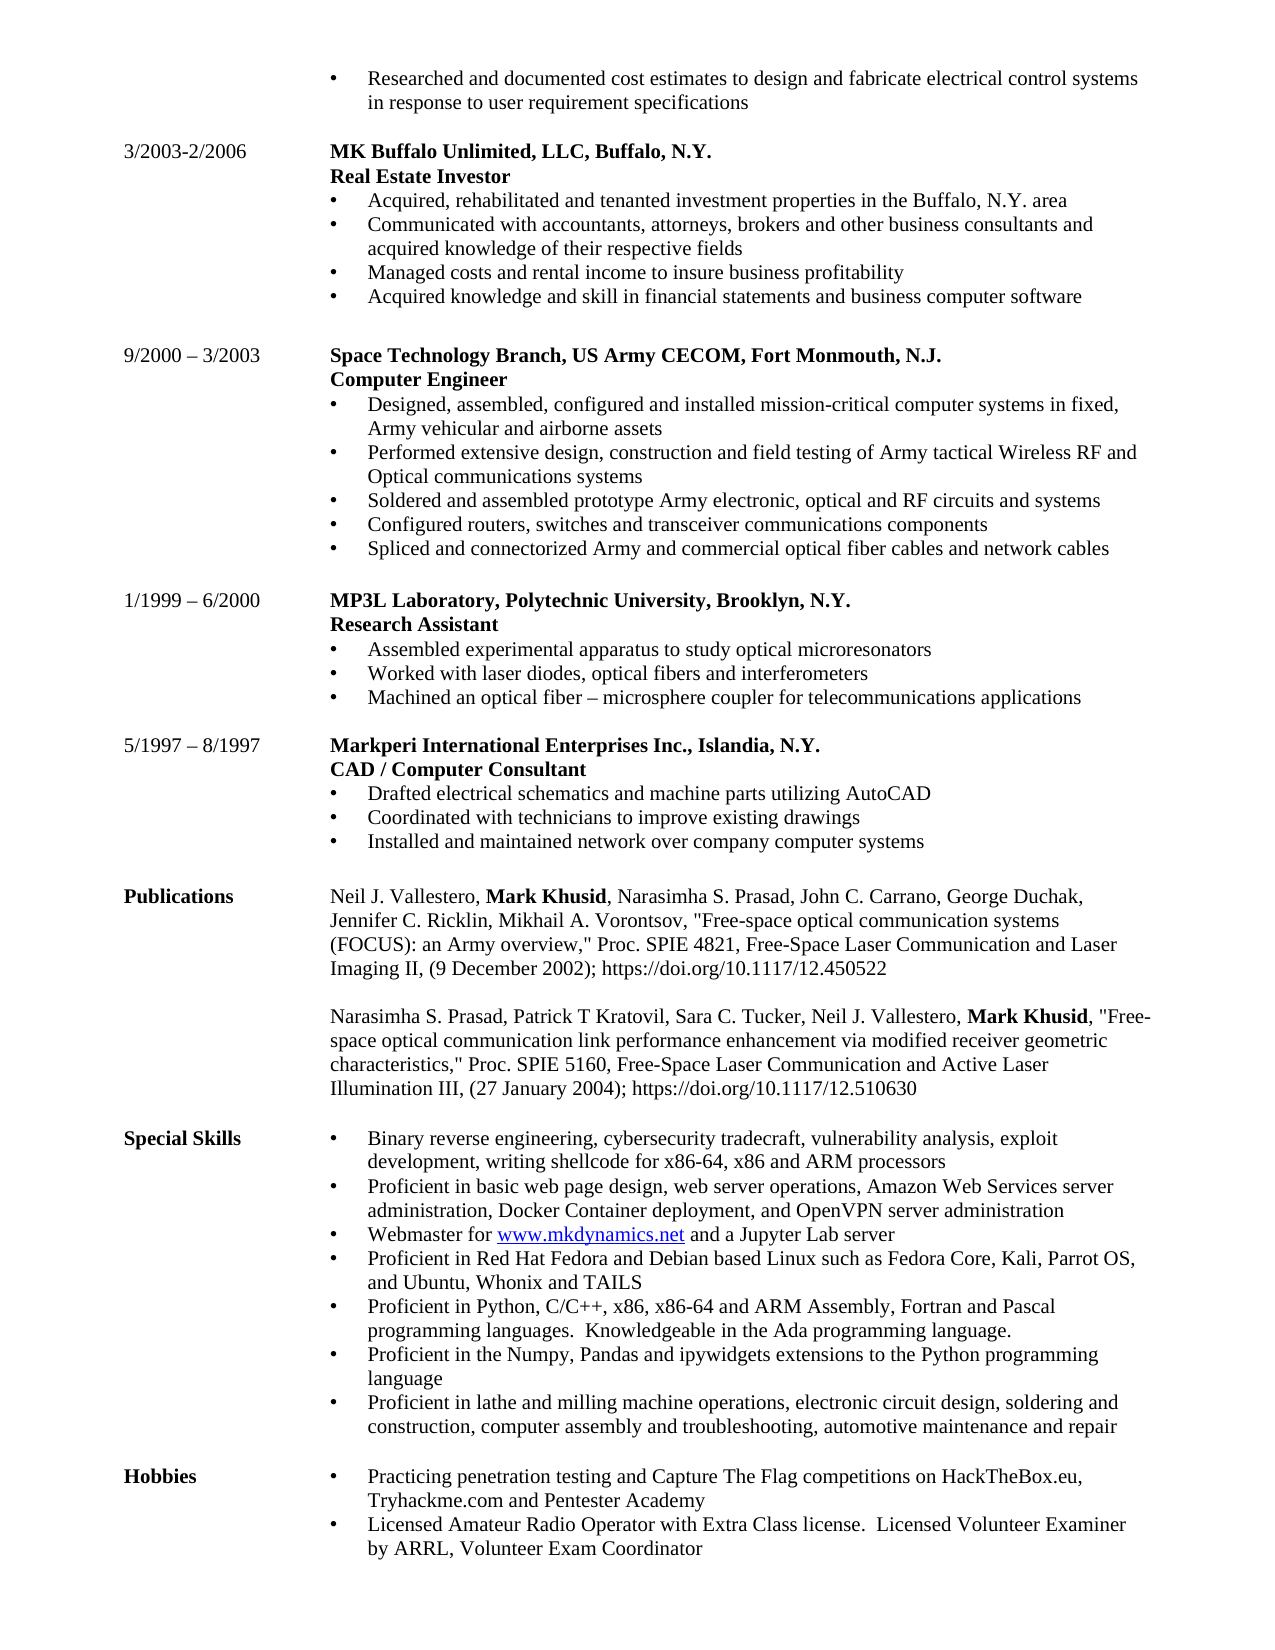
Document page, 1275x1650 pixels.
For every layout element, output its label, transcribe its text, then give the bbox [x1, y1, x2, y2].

table_cell [319, 560, 1163, 588]
table_cell Publications [113, 884, 319, 1100]
table_cell 3/2003-2/2006 [113, 140, 319, 319]
table_cell [319, 319, 1163, 343]
table_cell [113, 560, 319, 588]
table_cell [319, 1100, 1163, 1125]
table_cell Binary reverse engineering, cybersecurity tradecraft, vulnerability analysis, exploit development, writing shellcode for x86-64, x86 and ARM processors Proficient in basic web page design, web server operations, Amazon Web Services server administration, Docker Container deployment, and OpenVPN server administration Webmaster for www.mkdynamics.net and a Jupyter Lab server Proficient in Red Hat Fedora and Debian based Linux such as Fedora Core, Kali, Parrot OS, and Ubuntu, Whonix and TAILS Proficient in Python, C/C++, x86, x86-64 and ARM Assembly, Fortran and Pascal programming languages. Knowledgeable in the Ada programming language. Proficient in the Numpy, Pandas and ipywidgets extensions to the Python programming language Proficient in lathe and milling machine operations, electronic circuit design, soldering and construction, computer assembly and troubleshooting, automotive maintenance and repair [319, 1125, 1163, 1438]
table_cell MK Buffalo Unlimited, LLC, Buffalo, N.Y. Real Estate Investor Acquired, rehabilitated and tenanted investment properties in the Buffalo, N.Y. area Communicated with accountants, attorneys, brokers and other business consultants and acquired knowledge of their respective fields Managed costs and rental income to insure business profitability Acquired knowledge and skill in financial statements and business computer software [319, 140, 1163, 319]
table_cell [113, 114, 319, 139]
table_cell [319, 860, 1163, 883]
table_cell [113, 319, 319, 343]
table_cell Keller Technology Corporation, Inc., Tonawanda, N.Y. Electrical Controls Engineer Designed electrical control systems for novel and complete manufacturing machinery Prepared drawing package of electrical schematics in AutoCAD Electrical 2006 Researched and documented cost estimates to design and fabricate electrical control systems in response to user requirement specifications [319, 66, 1163, 114]
table_cell Neil J. Vallestero, Mark Khusid, Narasimha S. Prasad, John C. Carrano, George Duchak, Jennifer C. Ricklin, Mikhail A. Vorontsov, "Free-space optical communication systems (FOCUS): an Army overview," Proc. SPIE 4821, Free-Space Laser Communication and Laser Imaging II, (9 December 2002); https://doi.org/10.1117/12.450522 Narasimha S. Prasad, Patrick T Kratovil, Sara C. Tucker, Neil J. Vallestero, Mark Khusid, "Free-space optical communication link performance enhancement via modified receiver geometric characteristics," Proc. SPIE 5160, Free-Space Laser Communication and Active Laser Illumination III, (27 January 2004); https://doi.org/10.1117/12.510630 [319, 884, 1163, 1100]
table_cell Special Skills [113, 1125, 319, 1438]
table_cell 5/1997 – 8/1997 [113, 733, 319, 859]
table_cell Practicing penetration testing and Capture The Flag competitions on HackTheBox.eu, Tryhackme.com and Pentester Academy Licensed Amateur Radio Operator with Extra Class license. Licensed Volunteer Examiner by ARRL, Volunteer Exam Coordinator Data communications using the AX25 protocol over TCP/IP protocol on VHF Ham radios and Broadband Hamnet Mixing Python and Fortran code in the Jupyter Lab development environment Raspberry Pi projects Black Belt (3rd Degree) in Tae Kwon Do, Black Belt (2nd Degree) in Krav Maga, Shaolin Kungfu hobbyist, weight lifting and functional training, camping, primitive survival and self-sufficiency [319, 1464, 1163, 1560]
table_cell [113, 1100, 319, 1125]
table_cell [113, 860, 319, 883]
table_cell Space Technology Branch, US Army CECOM, Fort Monmouth, N.J. Computer Engineer Designed, assembled, configured and installed mission-critical computer systems in fixed, Army vehicular and airborne assets Performed extensive design, construction and field testing of Army tactical Wireless RF and Optical communications systems Soldered and assembled prototype Army electronic, optical and RF circuits and systems Configured routers, switches and transceiver communications components Spliced and connectorized Army and commercial optical fiber cables and network cables [319, 343, 1163, 560]
table_cell [113, 1438, 319, 1464]
table_cell [113, 66, 319, 114]
table_cell [113, 709, 319, 733]
table_cell 1/1999 – 6/2000 [113, 588, 319, 709]
table_cell 9/2000 – 3/2003 [113, 343, 319, 560]
table_cell [319, 709, 1163, 733]
table_cell [319, 1438, 1163, 1464]
table_cell MP3L Laboratory, Polytechnic University, Brooklyn, N.Y. Research Assistant Assembled experimental apparatus to study optical microresonators Worked with laser diodes, optical fibers and interferometers Machined an optical fiber – microsphere coupler for telecommunications applications [319, 588, 1163, 709]
table_cell Markperi International Enterprises Inc., Islandia, N.Y. CAD / Computer Consultant Drafted electrical schematics and machine parts utilizing AutoCAD Coordinated with technicians to improve existing drawings Installed and maintained network over company computer systems [319, 733, 1163, 859]
table_cell [319, 114, 1163, 139]
table_cell Hobbies [113, 1464, 319, 1560]
